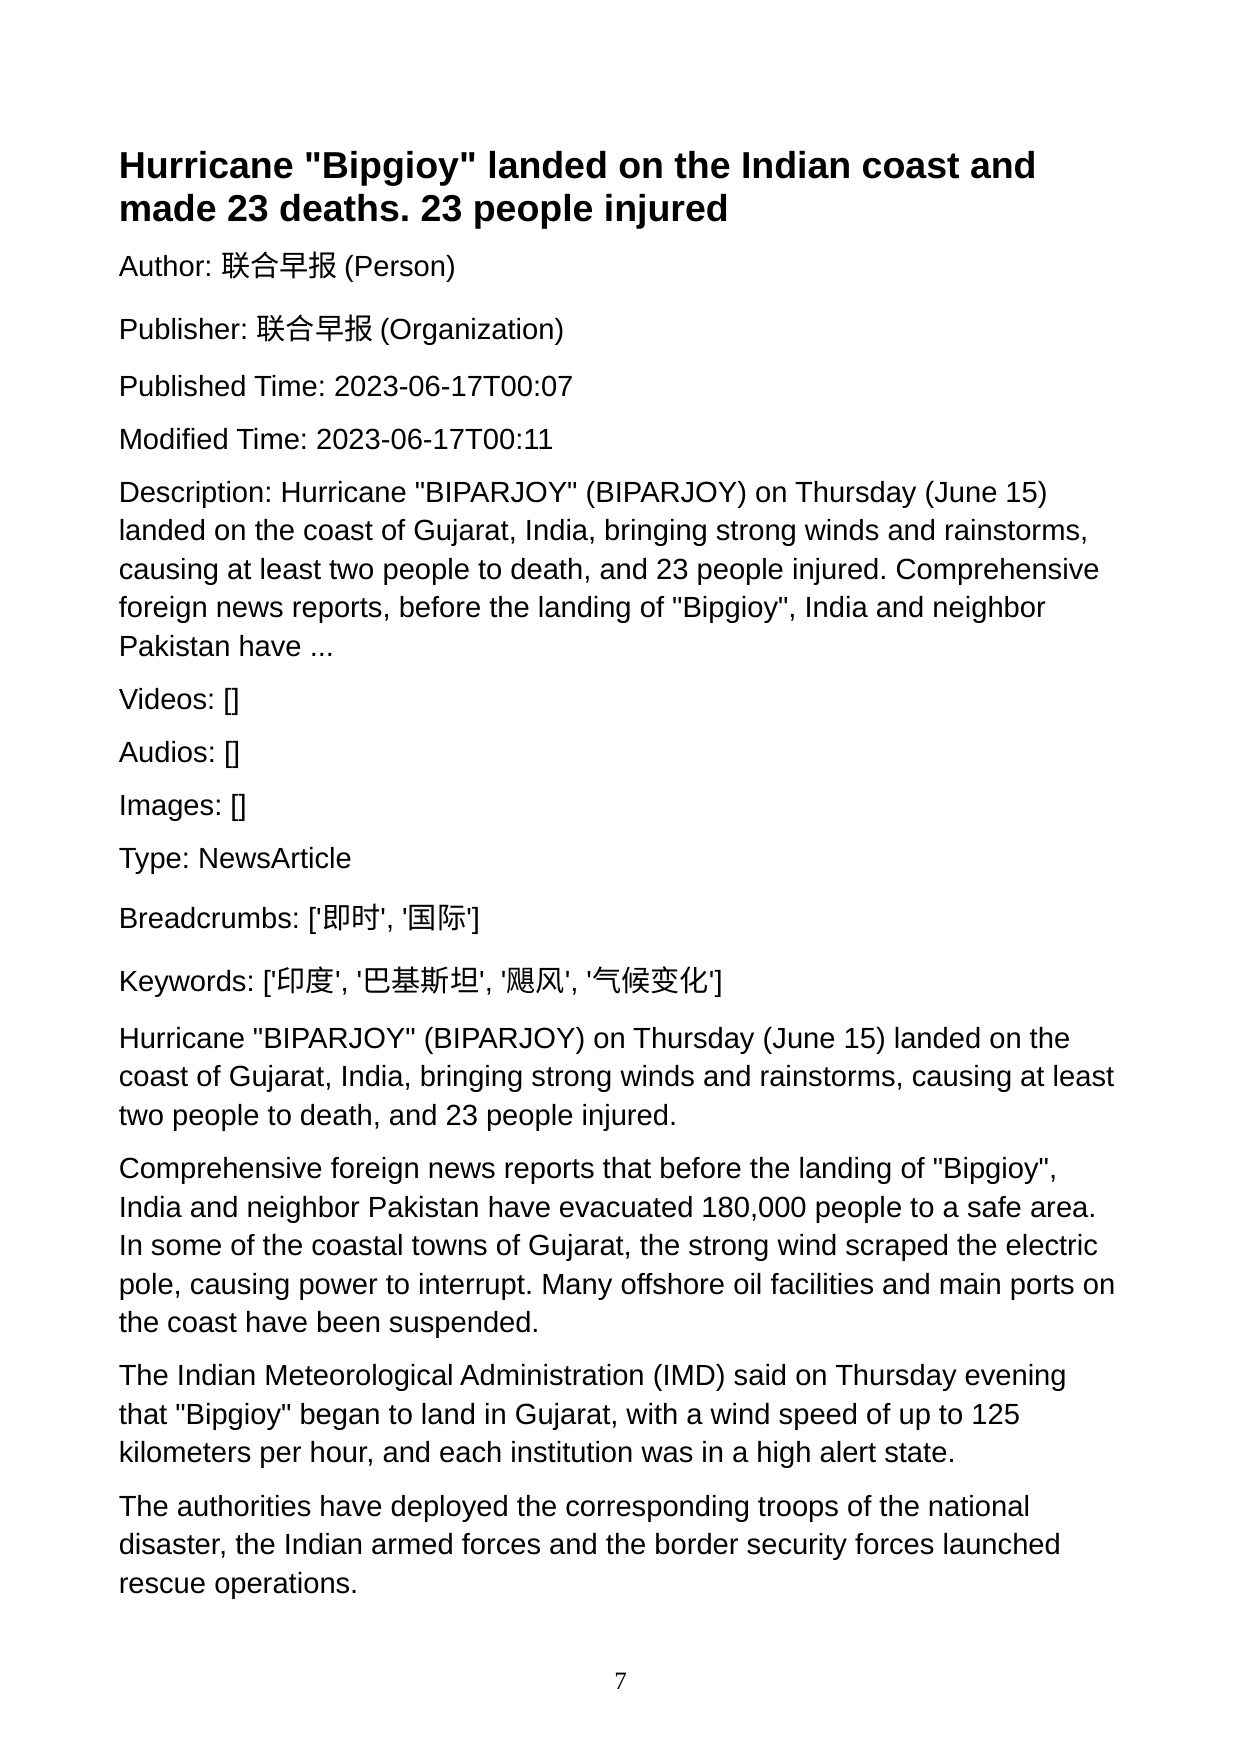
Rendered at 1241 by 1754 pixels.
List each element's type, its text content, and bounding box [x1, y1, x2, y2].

text Comprehensive foreign news reports that before the landing of "Bipgioy", India and neighbor Pakistan have evacuated 180,000 people to a safe area. In some of the coastal towns of Gujarat, the strong wind scraped the electric pole, causing power to interrupt. Many offshore oil facilities and main ports on the coast have been suspended. [118, 1151, 1122, 1339]
text Author: 联合早报 (Person) [118, 242, 1122, 284]
text Published Time: 2023-06-17T00:07 [118, 368, 1122, 402]
text Publisher: 联合早报 (Organization) [118, 305, 1122, 348]
text Description: Hurricane "BIPARJOY" (BIPARJOY) on Thursday (June 15) landed on the coast of Gujarat, India, bringing strong winds and rainstorms, causing at least two people to death, and 23 people injured. Comprehensive foreign news reports, before the landing of "Bipgioy", India and neighbor Pakistan have ... [118, 475, 1122, 662]
text Modified Time: 2023-06-17T00:11 [118, 422, 1122, 455]
text The Indian Meteorological Administration (IMD) said on Thursday evening that "Bipgioy" began to land in Gujarat, with a wind speed of up to 125 kilometers per hour, and each institution was in a high alert state. [118, 1358, 1122, 1469]
text Images: [] [118, 788, 1122, 822]
subtitle Hurricane "Bipgioy" landed on the Indian coast and made 23 deaths. 23 people injured [118, 143, 1122, 230]
text Videos: [] [118, 682, 1122, 716]
text Type: NewsArticle [118, 841, 1122, 875]
text Hurricane "BIPARJOY" (BIPARJOY) on Thursday (June 15) landed on the coast of Gujarat, India, bringing strong winds and rainstorms, causing at least two people to death, and 23 people injured. [118, 1021, 1122, 1131]
text Breadcrumbs: ['即时', '国际'] [118, 894, 1122, 937]
text The authorities have deployed the corresponding troops of the national disaster, the Indian armed forces and the border security forces launched rescue operations. [118, 1488, 1122, 1599]
text Keywords: ['印度', '巴基斯坦', '飓风', '气候变化'] [118, 958, 1122, 1000]
text Audios: [] [118, 735, 1122, 769]
